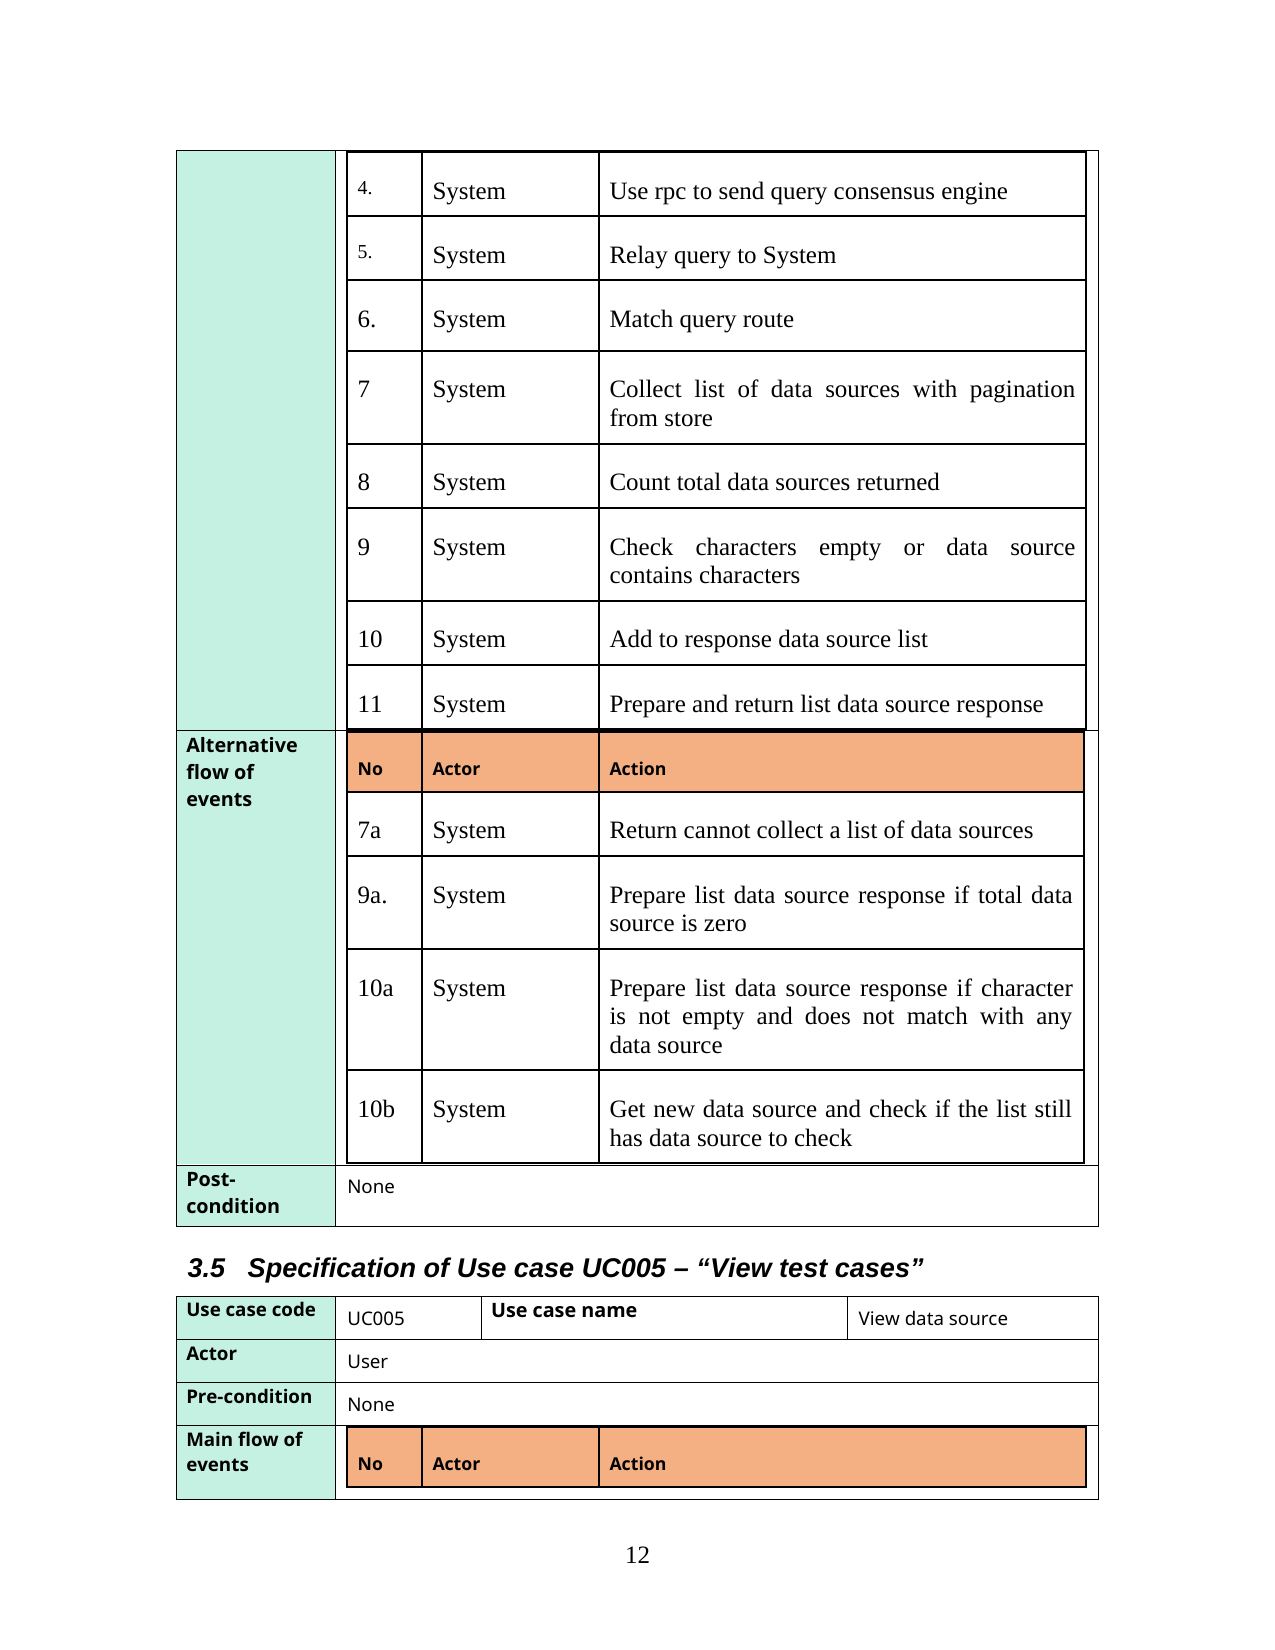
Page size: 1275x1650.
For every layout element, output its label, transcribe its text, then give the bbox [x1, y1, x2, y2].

table_cell None [336, 1166, 1098, 1226]
table_cell 5. [348, 217, 421, 279]
table_cell Relay query to System [600, 217, 1085, 279]
table_cell System [423, 950, 598, 1069]
table_cell System [423, 793, 598, 855]
table_cell Get new data source and check if the list still has data source to check [600, 1071, 1083, 1162]
table_cell Main flow of events [177, 1426, 335, 1499]
table_cell 7a [348, 793, 421, 855]
table_cell None [336, 1383, 1098, 1425]
table_cell Actor [177, 1340, 335, 1382]
table_cell Add to response data source list [600, 602, 1085, 664]
table_cell 10 [348, 602, 421, 664]
table_cell Use rpc to send query consensus engine [600, 153, 1085, 215]
table_header Use case name [482, 1297, 847, 1339]
table_cell 10b [348, 1071, 421, 1162]
table_cell System [423, 666, 598, 728]
table_cell Check characters empty or data source contains characters [600, 509, 1085, 599]
table_cell [336, 731, 346, 1164]
table_cell Prepare and return list data source response [600, 666, 1085, 728]
table_cell [1085, 731, 1098, 1164]
table_header Use case code [177, 1297, 335, 1339]
table_cell [336, 1426, 1098, 1499]
table_cell System [423, 445, 598, 507]
table_header UC005 [336, 1297, 481, 1339]
table_header Actor [423, 1428, 598, 1486]
table_cell User [336, 1340, 1098, 1382]
table_cell System [423, 1071, 598, 1162]
table_header View data source [848, 1297, 1098, 1339]
table_cell 6. [348, 281, 421, 349]
table_cell [336, 151, 346, 730]
subtitle Specification of Use case UC005 – “View test cases” [187, 1252, 1087, 1283]
table_header Actor [423, 733, 598, 791]
table_cell 7 [348, 352, 421, 442]
table_cell Pre-condition [177, 1383, 335, 1425]
table_cell 9 [348, 509, 421, 599]
table_cell System [423, 281, 598, 349]
table_cell Post-condition [177, 1166, 335, 1226]
table_cell [1087, 151, 1098, 730]
table_cell Match query route [600, 281, 1085, 349]
table_cell 9a. [348, 857, 421, 948]
table_header Action [600, 733, 1083, 791]
table_cell Return cannot collect a list of data sources [600, 793, 1083, 855]
table_cell Alternative flow of events [177, 731, 335, 1164]
table_cell Collect list of data sources with pagination from store [600, 352, 1085, 442]
table_cell 10a [348, 950, 421, 1069]
table_cell System [423, 217, 598, 279]
table_cell System [423, 352, 598, 442]
table_cell 4. [348, 153, 421, 215]
table_header Action [600, 1428, 1085, 1486]
table_cell Count total data sources returned [600, 445, 1085, 507]
table_cell Prepare list data source response if total data source is zero [600, 857, 1083, 948]
table_cell System [423, 509, 598, 599]
table_header No [348, 733, 421, 791]
table_cell 11 [348, 666, 421, 728]
table_cell 8 [348, 445, 421, 507]
table_cell [177, 151, 335, 730]
table_cell System [423, 153, 598, 215]
table_header No [348, 1428, 421, 1486]
table_cell Prepare list data source response if character is not empty and does not match with any data source [600, 950, 1083, 1069]
table_cell System [423, 857, 598, 948]
table_cell System [423, 602, 598, 664]
